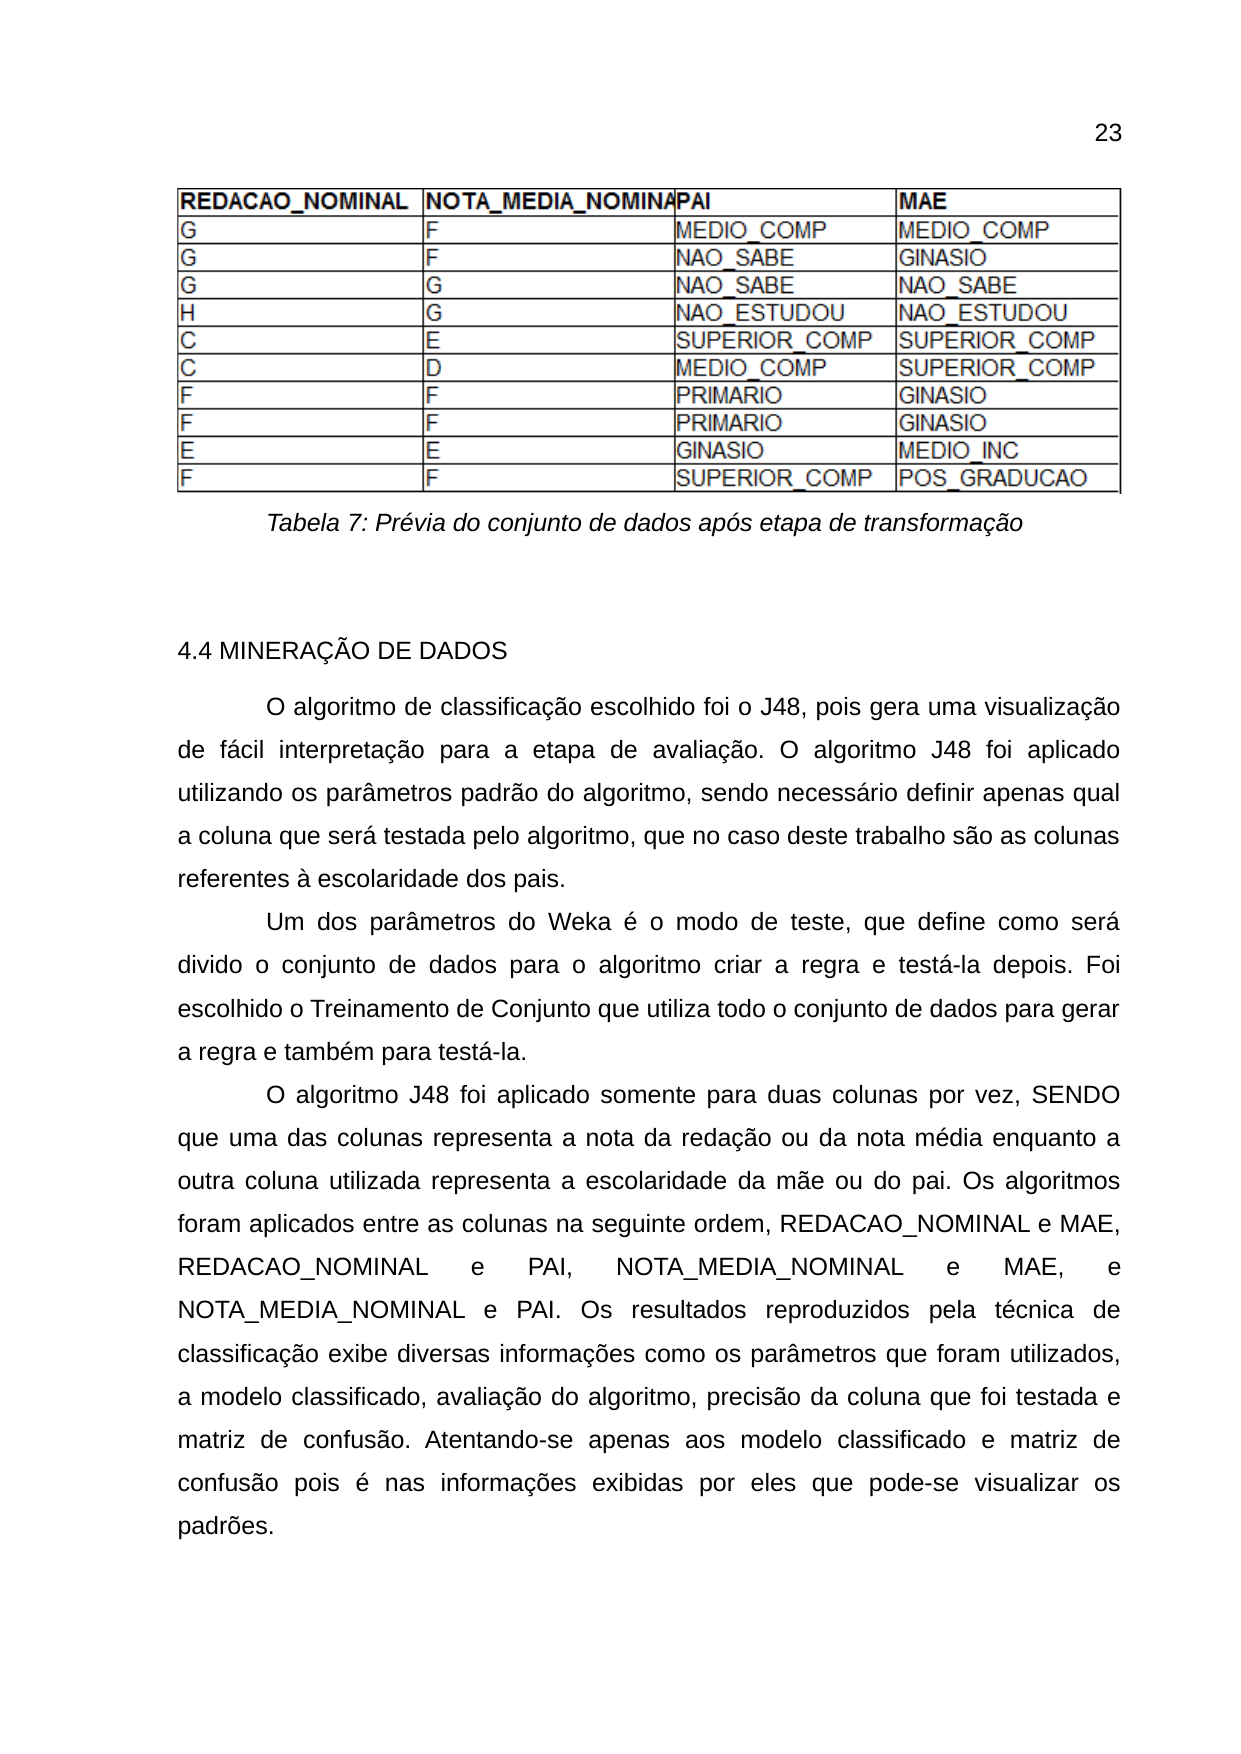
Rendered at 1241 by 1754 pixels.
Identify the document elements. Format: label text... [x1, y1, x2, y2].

text Tabela 7: Prévia do conjunto de dados após etapa de transformação [177, 494, 1122, 537]
subtitle MINERAÇÃO DE DADOS [177, 636, 1122, 665]
text O algoritmo de classificação escolhido foi o J48, pois gera uma visualização de fácil interpretação para a etapa de avaliação. O algoritmo J48 foi aplicado utilizando os parâmetros padrão do algoritmo, sendo necessário definir apenas qual a coluna que será testada pelo algoritmo, que no caso deste trabalho são as colunas referentes à escolaridade dos pais. [177, 692, 1122, 893]
picture [177, 188, 1123, 494]
text O algoritmo J48 foi aplicado somente para duas colunas por vez, SENDO que uma das colunas representa a nota da redação ou da nota média enquanto a outra coluna utilizada representa a escolaridade da mãe ou do pai. Os algoritmos foram aplicados entre as colunas na seguinte ordem, REDACAO_NOMINAL e MAE, REDACAO_NOMINAL e PAI, NOTA_MEDIA_NOMINAL e MAE, e NOTA_MEDIA_NOMINAL e PAI. Os resultados reproduzidos pela técnica de classificação exibe diversas informações como os parâmetros que foram utilizados, a modelo classificado, avaliação do algoritmo, precisão da coluna que foi testada e matriz de confusão. Atentando-se apenas aos modelo classificado e matriz de confusão pois é nas informações exibidas por eles que pode-se visualizar os padrões. [177, 1080, 1122, 1540]
text Um dos parâmetros do Weka é o modo de teste, que define como será divido o conjunto de dados para o algoritmo criar a regra e testá-la depois. Foi escolhido o Treinamento de Conjunto que utiliza todo o conjunto de dados para gerar a regra e também para testá-la. [177, 907, 1122, 1065]
